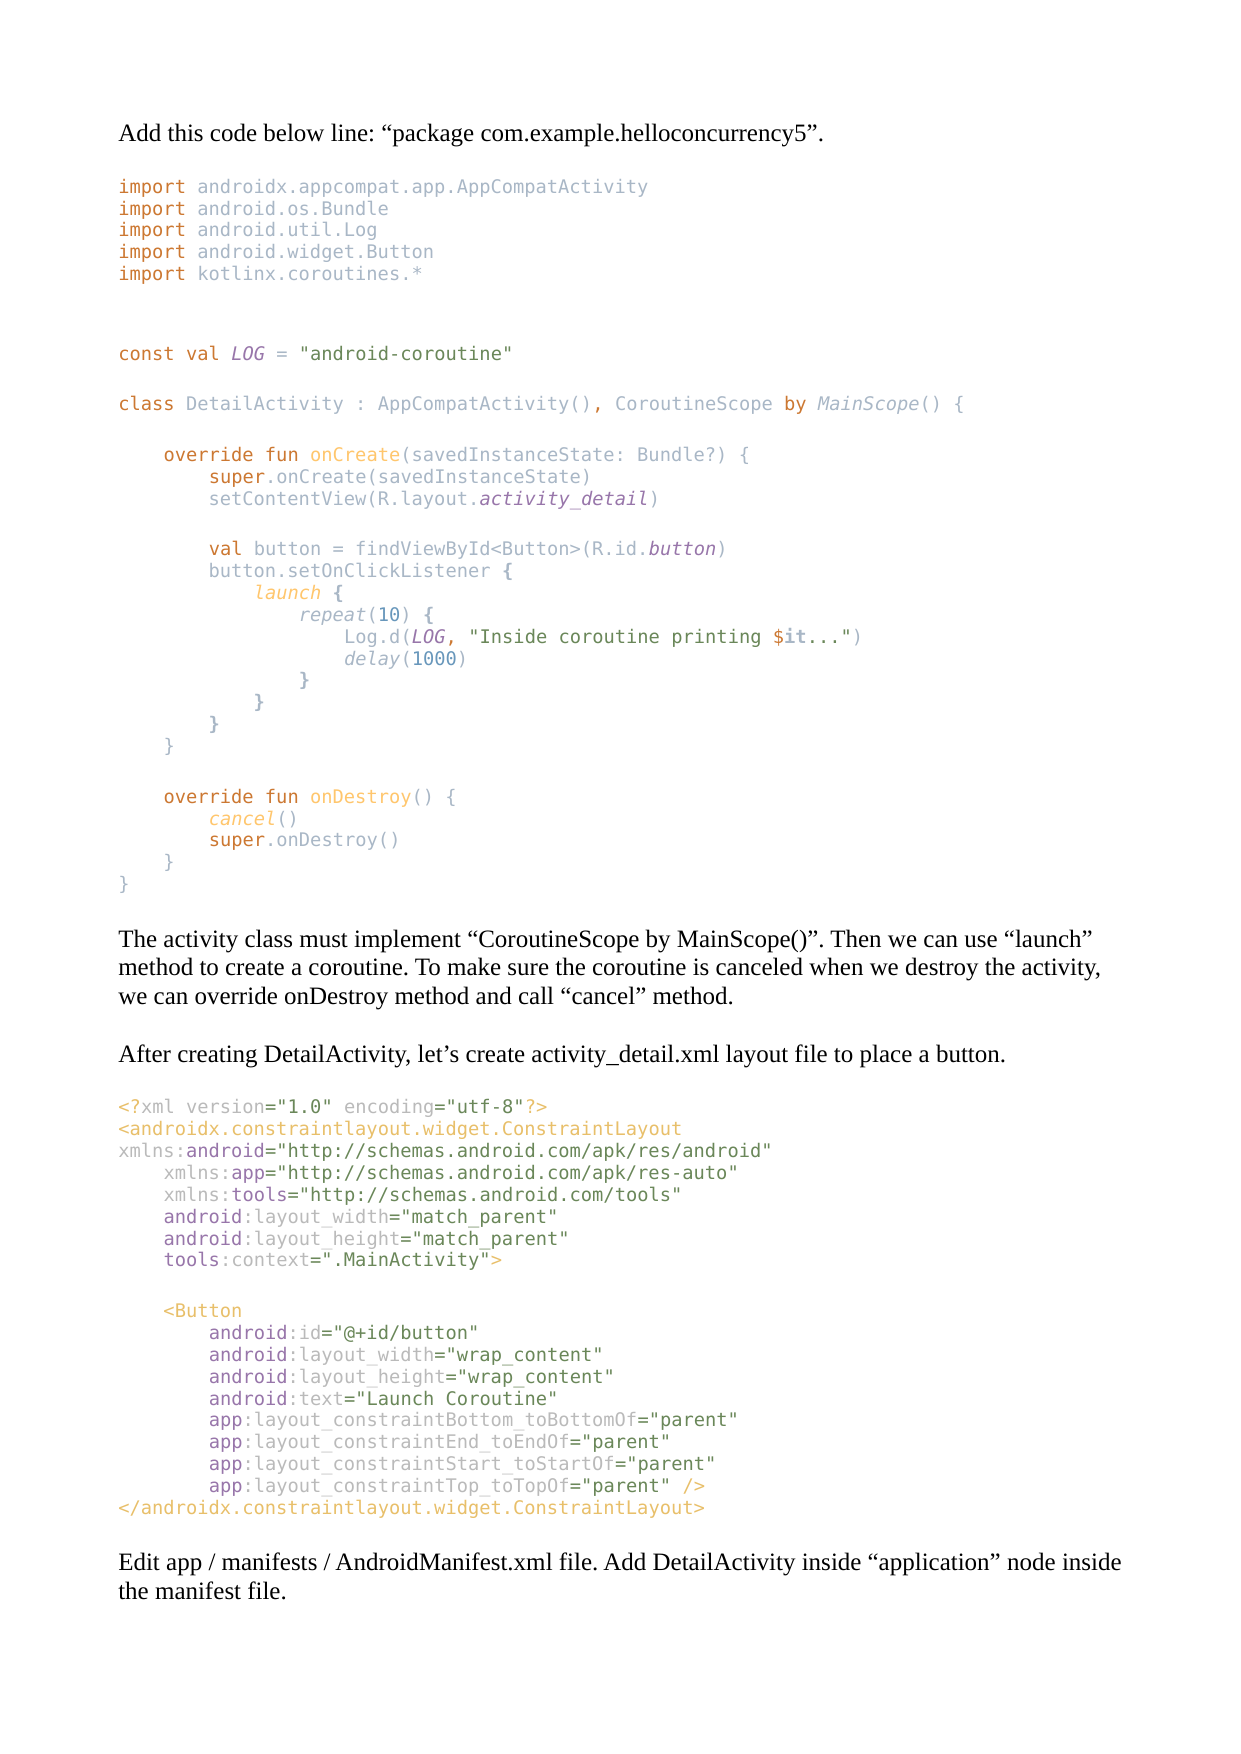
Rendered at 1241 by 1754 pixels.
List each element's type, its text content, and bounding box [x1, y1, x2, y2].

text After creating DetailActivity, let’s create activity_detail.xml layout file to place a button. [118, 1039, 1122, 1067]
text import androidx.appcompat.app.AppCompatActivity import android.os.Bundle import android.util.Log import android.widget.Button import kotlinx.coroutines.* const val LOG = "android-coroutine" class DetailActivity : AppCompatActivity(), CoroutineScope by MainScope() { override fun onCreate(savedInstanceState: Bundle?) { super.onCreate(savedInstanceState) setContentView(R.layout.activity_detail) val button = findViewById<Button>(R.id.button) button.setOnClickListener { launch { repeat(10) { Log.d(LOG, "Inside coroutine printing $it...") delay(1000) } } } } override fun onDestroy() { cancel() super.onDestroy() } } [118, 176, 1122, 895]
text <?xml version="1.0" encoding="utf-8"?> <androidx.constraintlayout.widget.ConstraintLayout xmlns:android="http://schemas.android.com/apk/res/android" xmlns:app="http://schemas.android.com/apk/res-auto" xmlns:tools="http://schemas.android.com/tools" android:layout_width="match_parent" android:layout_height="match_parent" tools:context=".MainActivity"> <Button android:id="@+id/button" android:layout_width="wrap_content" android:layout_height="wrap_content" android:text="Launch Coroutine" app:layout_constraintBottom_toBottomOf="parent" app:layout_constraintEnd_toEndOf="parent" app:layout_constraintStart_toStartOf="parent" app:layout_constraintTop_toTopOf="parent" /> </androidx.constraintlayout.widget.ConstraintLayout> [118, 1096, 1122, 1519]
text Edit app / manifests / AndroidManifest.xml file. Add DetailActivity inside “application” node inside the manifest file. [118, 1547, 1122, 1605]
text The activity class must implement “CoroutineScope by MainScope()”. Then we can use “launch” method to create a coroutine. To make sure the coroutine is canceled when we destroy the activity, we can override onDestroy method and call “cancel” method. [118, 924, 1122, 1010]
text Add this code below line: “package com.example.helloconcurrency5”. [118, 118, 1122, 147]
